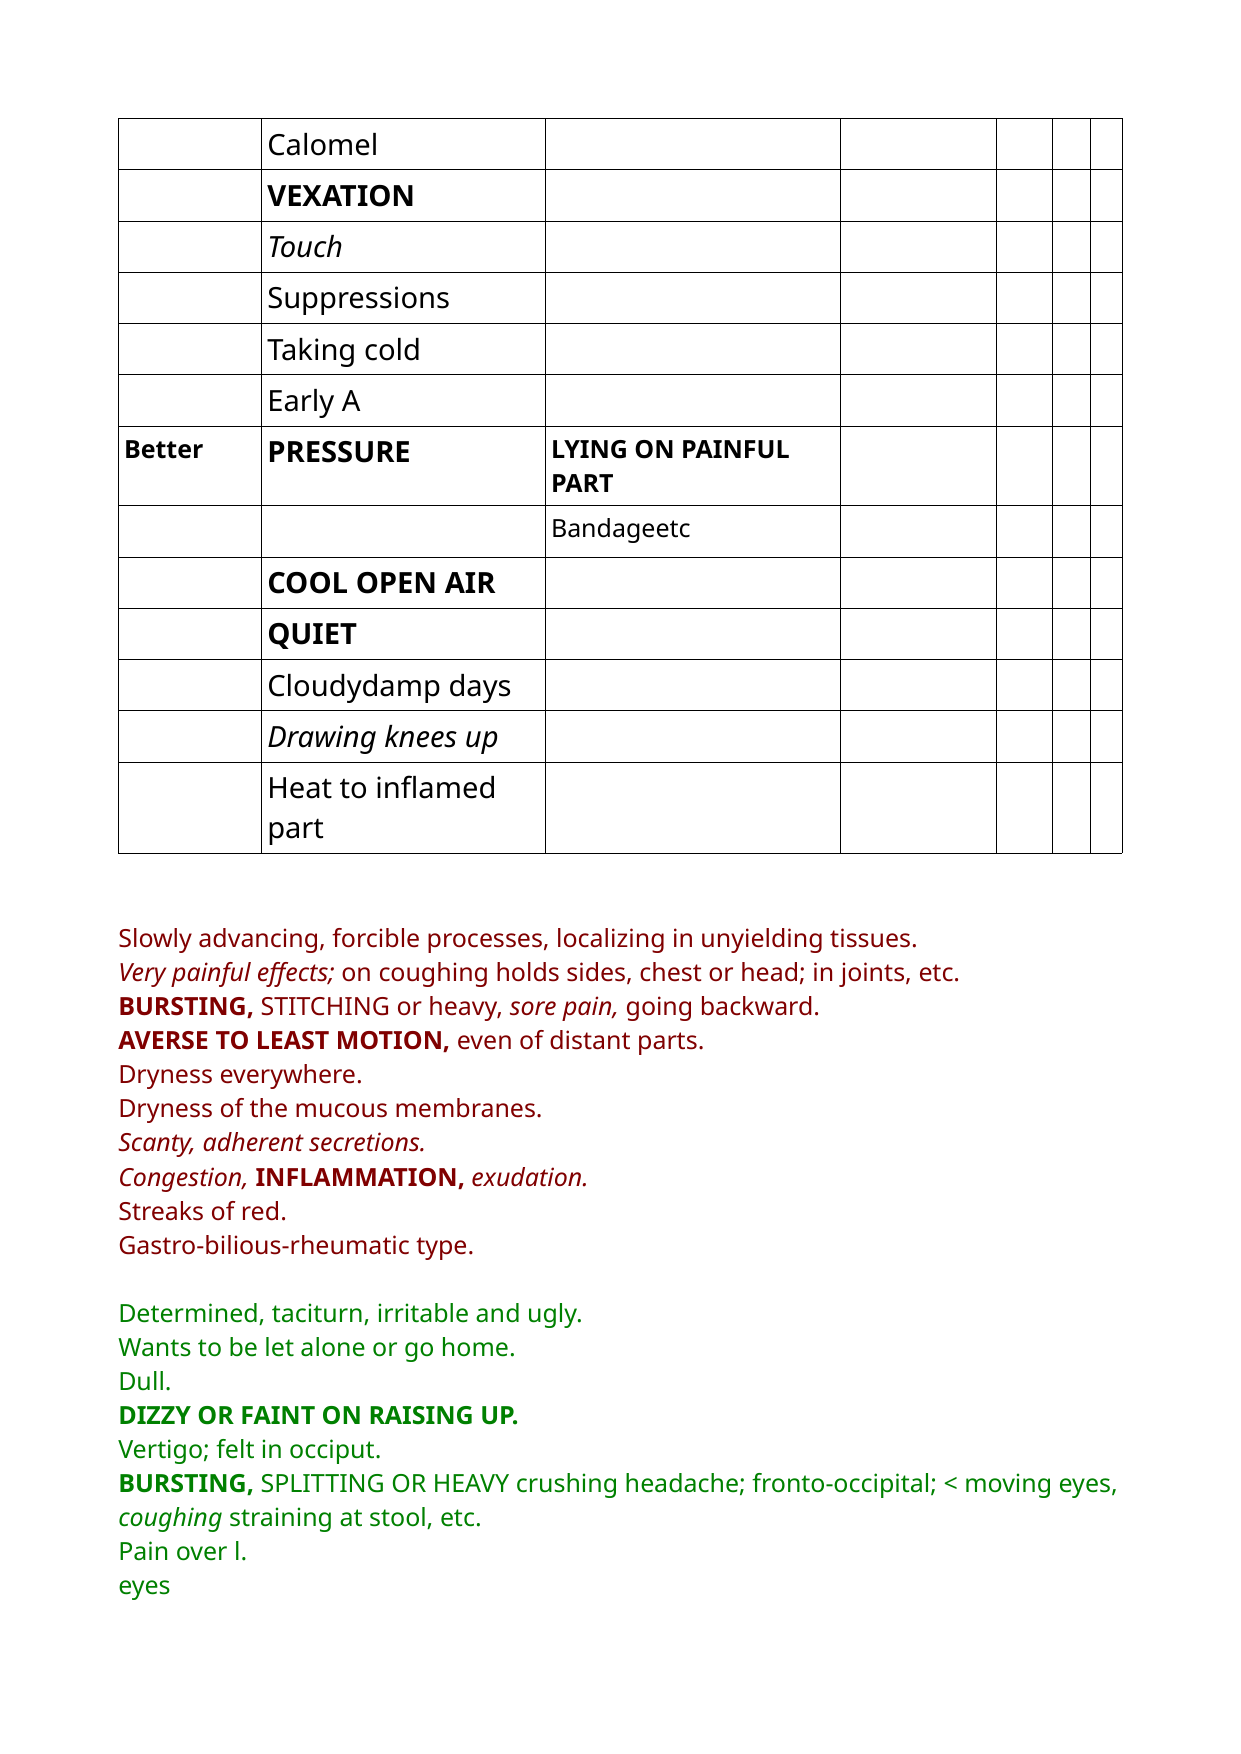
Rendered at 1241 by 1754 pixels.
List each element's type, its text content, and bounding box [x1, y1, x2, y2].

text Gastro-bilious-rheumatic type. [118, 1227, 1122, 1261]
table_cell PRESSURE [262, 427, 545, 505]
table_cell [841, 324, 996, 374]
table_cell [841, 273, 996, 323]
table_cell [841, 558, 996, 608]
text Determined, taciturn, irritable and ugly. [118, 1295, 1122, 1329]
text Scanty, adherent secretions. [118, 1125, 1122, 1159]
table_cell Cloudydamp days [262, 660, 545, 710]
table_cell [997, 375, 1052, 426]
text BURSTING, SPLITTING OR HEAVY crushing headache; fronto-occipital; < moving eyes, coughing straining at stool, etc. [118, 1466, 1122, 1534]
table_cell [1091, 711, 1122, 762]
table_cell [841, 427, 996, 505]
table_cell [997, 427, 1052, 505]
table_cell [1091, 558, 1122, 608]
table_cell [119, 375, 261, 426]
table_cell [841, 763, 996, 852]
table_cell [997, 609, 1052, 659]
table_cell [997, 660, 1052, 710]
text AVERSE TO LEAST MOTION, even of distant parts. [118, 1023, 1122, 1057]
table_cell [1091, 609, 1122, 659]
table_cell [841, 222, 996, 272]
table_cell [1091, 273, 1122, 323]
table_cell [1053, 506, 1090, 557]
table_cell [841, 506, 996, 557]
table_cell LYING ON PAINFUL PART [546, 427, 840, 505]
table_cell [1053, 660, 1090, 710]
table_cell [119, 763, 261, 852]
table_cell [119, 324, 261, 374]
table_cell Early A [262, 375, 545, 426]
table_cell [546, 222, 840, 272]
table_cell [997, 558, 1052, 608]
table_cell [546, 170, 840, 221]
table_cell [997, 506, 1052, 557]
table_cell [1053, 170, 1090, 221]
table_cell [262, 506, 545, 557]
table_cell [997, 273, 1052, 323]
table_cell [1091, 119, 1122, 169]
table_cell [119, 711, 261, 762]
table_cell [997, 119, 1052, 169]
text Vertigo; felt in occiput. [118, 1432, 1122, 1466]
table_cell Suppressions [262, 273, 545, 323]
table_cell [1053, 558, 1090, 608]
table_cell [841, 119, 996, 169]
table_cell [1053, 375, 1090, 426]
table_cell Bandageetc [546, 506, 840, 557]
table_cell [546, 119, 840, 169]
text Wants to be let alone or go home. [118, 1329, 1122, 1363]
table_cell [546, 324, 840, 374]
text Slowly advancing, forcible processes, localizing in unyielding tissues. [118, 921, 1122, 955]
table_cell [1091, 170, 1122, 221]
table_cell Taking cold [262, 324, 545, 374]
table_cell [119, 222, 261, 272]
text eyes [118, 1568, 1122, 1602]
table_cell [1053, 119, 1090, 169]
text Pain over l. [118, 1534, 1122, 1568]
table_cell [997, 324, 1052, 374]
table_cell [1091, 222, 1122, 272]
table_cell [119, 558, 261, 608]
table_cell Drawing knees up [262, 711, 545, 762]
text Dryness everywhere. [118, 1057, 1122, 1091]
table_cell [1053, 427, 1090, 505]
text BURSTING, STITCHING or heavy, sore pain, going backward. [118, 989, 1122, 1023]
table_cell [1053, 324, 1090, 374]
table_cell Heat to inflamed part [262, 763, 545, 852]
text DIZZY OR FAINT ON RAISING UP. [118, 1398, 1122, 1432]
table_cell [546, 711, 840, 762]
table_cell [546, 558, 840, 608]
table_cell [119, 660, 261, 710]
table_cell [841, 711, 996, 762]
text Very painful effects; on coughing holds sides, chest or head; in joints, etc. [118, 955, 1122, 989]
table_cell [997, 170, 1052, 221]
table_cell [841, 375, 996, 426]
table_cell [997, 711, 1052, 762]
table_cell [841, 170, 996, 221]
table_cell Better [119, 427, 261, 505]
text Streaks of red. [118, 1193, 1122, 1227]
table_cell [997, 222, 1052, 272]
table_cell [1091, 375, 1122, 426]
table_cell [1053, 273, 1090, 323]
table_cell [1091, 660, 1122, 710]
table_cell [841, 660, 996, 710]
table_cell [119, 609, 261, 659]
table_cell [1053, 222, 1090, 272]
table_cell [119, 170, 261, 221]
table_cell [546, 273, 840, 323]
table_cell [1091, 506, 1122, 557]
table_cell [546, 660, 840, 710]
text Congestion, INFLAMMATION, exudation. [118, 1159, 1122, 1193]
table_cell [1053, 609, 1090, 659]
table_cell [1091, 427, 1122, 505]
table_cell [119, 273, 261, 323]
table_cell Touch [262, 222, 545, 272]
table_cell [997, 763, 1052, 852]
table_cell Calomel [262, 119, 545, 169]
text Dryness of the mucous membranes. [118, 1091, 1122, 1125]
text Dull. [118, 1363, 1122, 1398]
table_cell [841, 609, 996, 659]
table_cell [546, 375, 840, 426]
table_cell [546, 763, 840, 852]
table_cell COOL OPEN AIR [262, 558, 545, 608]
table_cell QUIET [262, 609, 545, 659]
table_cell [546, 609, 840, 659]
table_cell [1091, 324, 1122, 374]
table_cell [1053, 763, 1090, 852]
table_cell [1053, 711, 1090, 762]
table_cell VEXATION [262, 170, 545, 221]
table_cell [1091, 763, 1122, 852]
table_cell [119, 119, 261, 169]
table_cell [119, 506, 261, 557]
